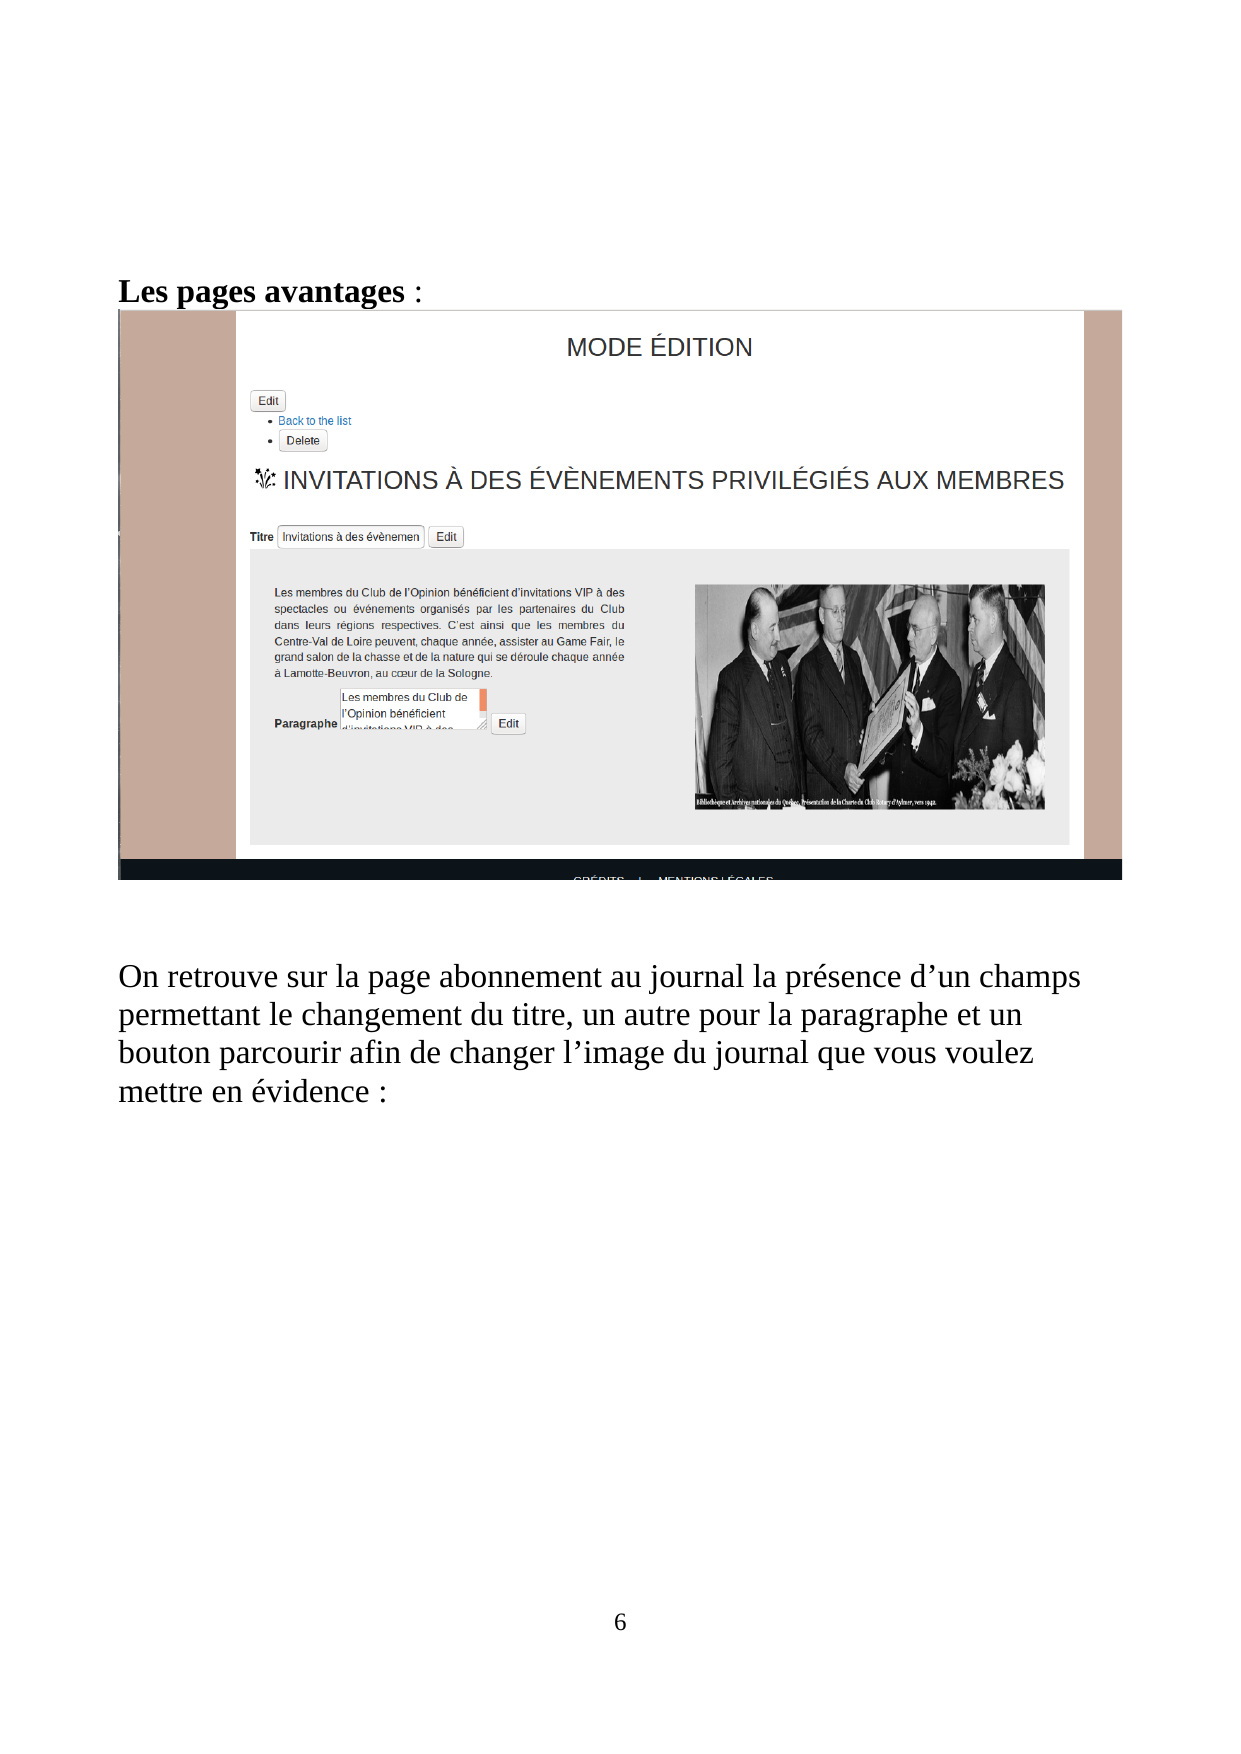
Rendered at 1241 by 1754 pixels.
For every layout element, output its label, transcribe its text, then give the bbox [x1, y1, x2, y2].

text Les pages avantages : [118, 271, 1122, 309]
text On retrouve sur la page abonnement au journal la présence d’un champs permettant le changement du titre, un autre pour la paragraphe et un bouton parcourir afin de changer l’image du journal que vous voulez mettre en évidence : [118, 956, 1122, 1109]
picture [118, 309, 1123, 880]
